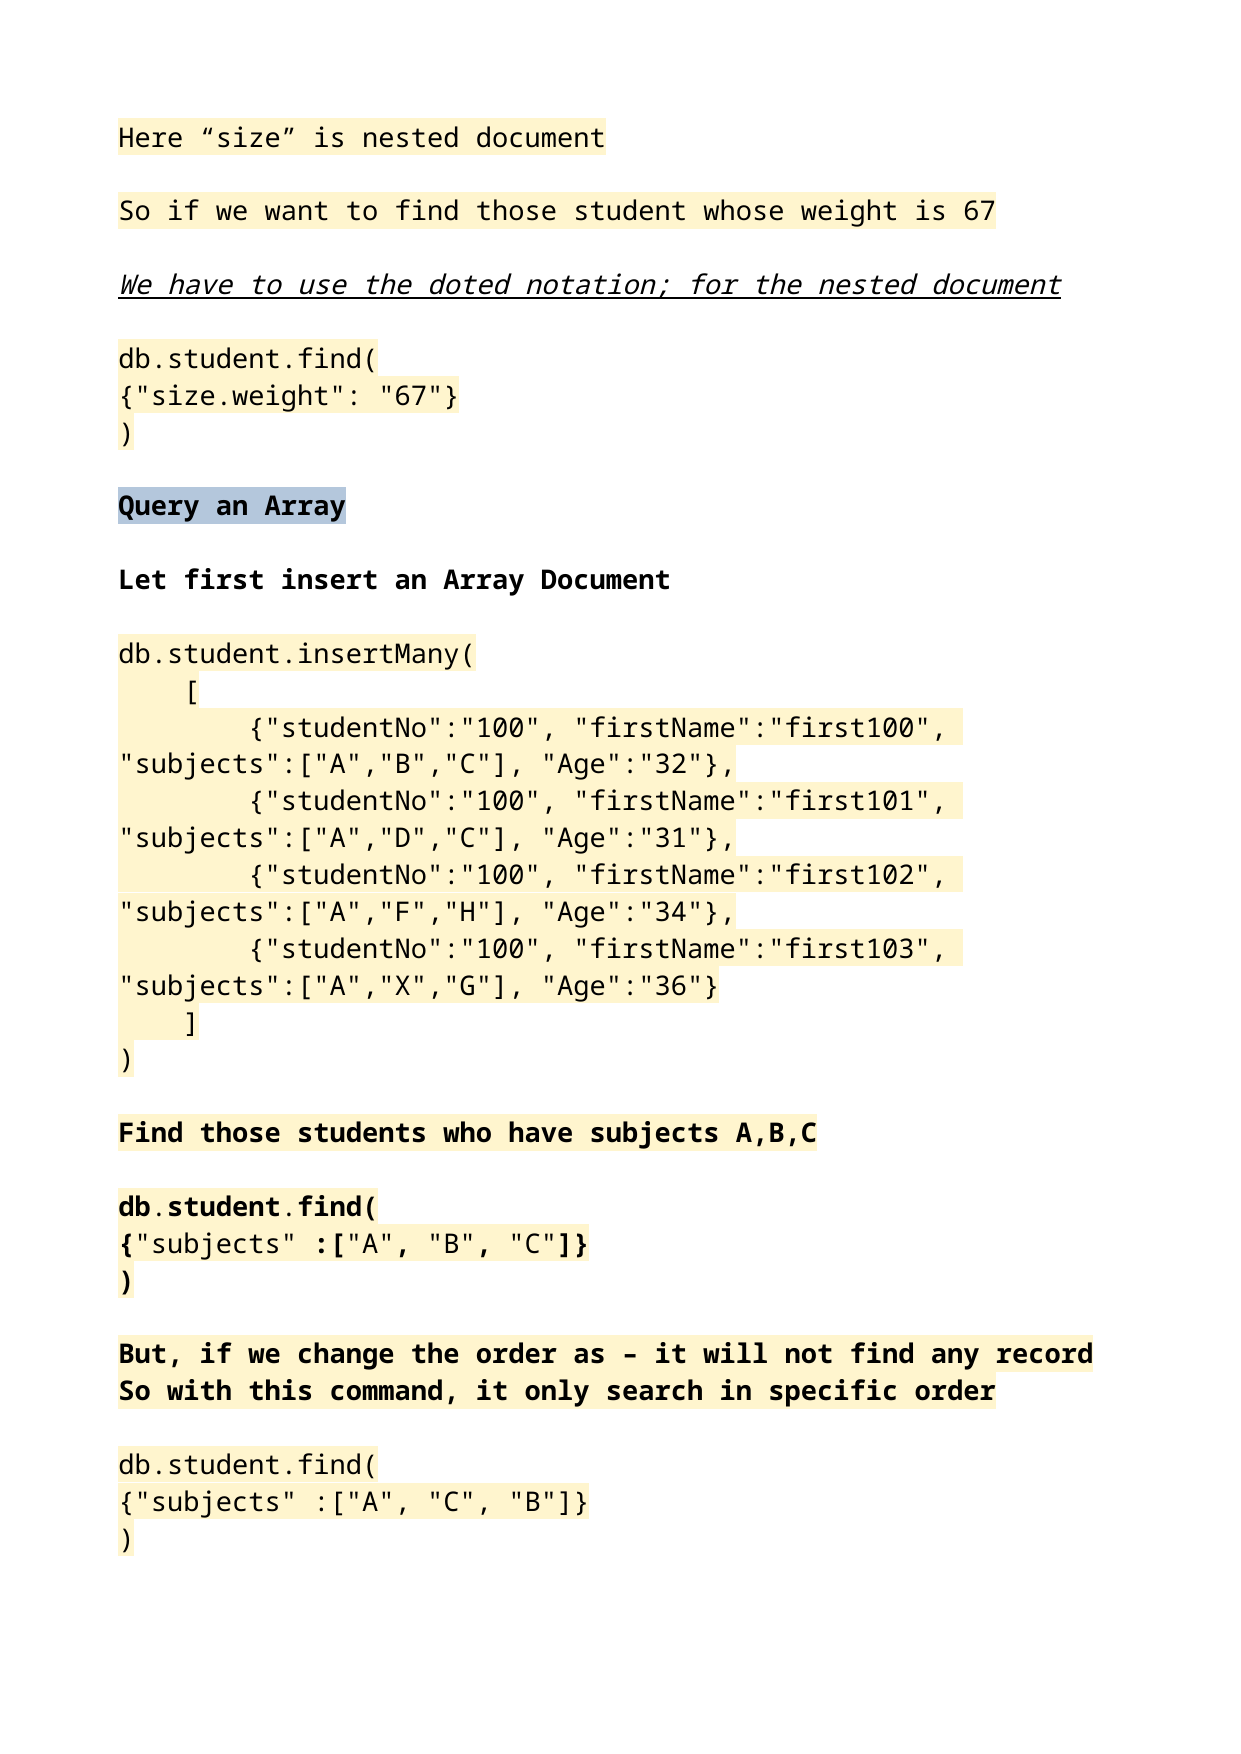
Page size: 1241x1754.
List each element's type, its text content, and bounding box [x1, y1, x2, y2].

text {"studentNo":"100", "firstName":"first100", "subjects":["A","B","C"], "Age":"32"}, [118, 708, 1122, 782]
text Query an Array [118, 487, 1122, 524]
text db.student.find( [118, 339, 1122, 376]
text db.student.find( [118, 1446, 1122, 1482]
text Here “size” is nested document [118, 118, 1122, 155]
text db.student.find( [118, 1187, 1122, 1224]
text ] [118, 1003, 1122, 1040]
text But, if we change the order as – it will not find any record [118, 1335, 1122, 1372]
text {"studentNo":"100", "firstName":"first103", "subjects":["A","X","G"], "Age":"36"} [118, 929, 1122, 1003]
text ) [118, 1261, 1122, 1298]
text [ [118, 671, 1122, 708]
text {"subjects" :["A", "B", "C"]} [118, 1224, 1122, 1261]
text db.student.insertMany( [118, 634, 1122, 671]
text ) [118, 413, 1122, 450]
text Let first insert an Array Document [118, 561, 1122, 597]
text So with this command, it only search in specific order [118, 1372, 1122, 1409]
text {"studentNo":"100", "firstName":"first101", "subjects":["A","D","C"], "Age":"31"}, [118, 782, 1122, 856]
text {"size.weight": "67"} [118, 376, 1122, 413]
text Find those students who have subjects A,B,C [118, 1114, 1122, 1151]
text ) [118, 1519, 1122, 1556]
text {"studentNo":"100", "firstName":"first102", "subjects":["A","F","H"], "Age":"34"}, [118, 856, 1122, 929]
text So if we want to find those student whose weight is 67 [118, 192, 1122, 229]
text ) [118, 1040, 1122, 1077]
text {"subjects" :["A", "C", "B"]} [118, 1482, 1122, 1519]
text We have to use the doted notation; for the nested document [118, 266, 1122, 302]
